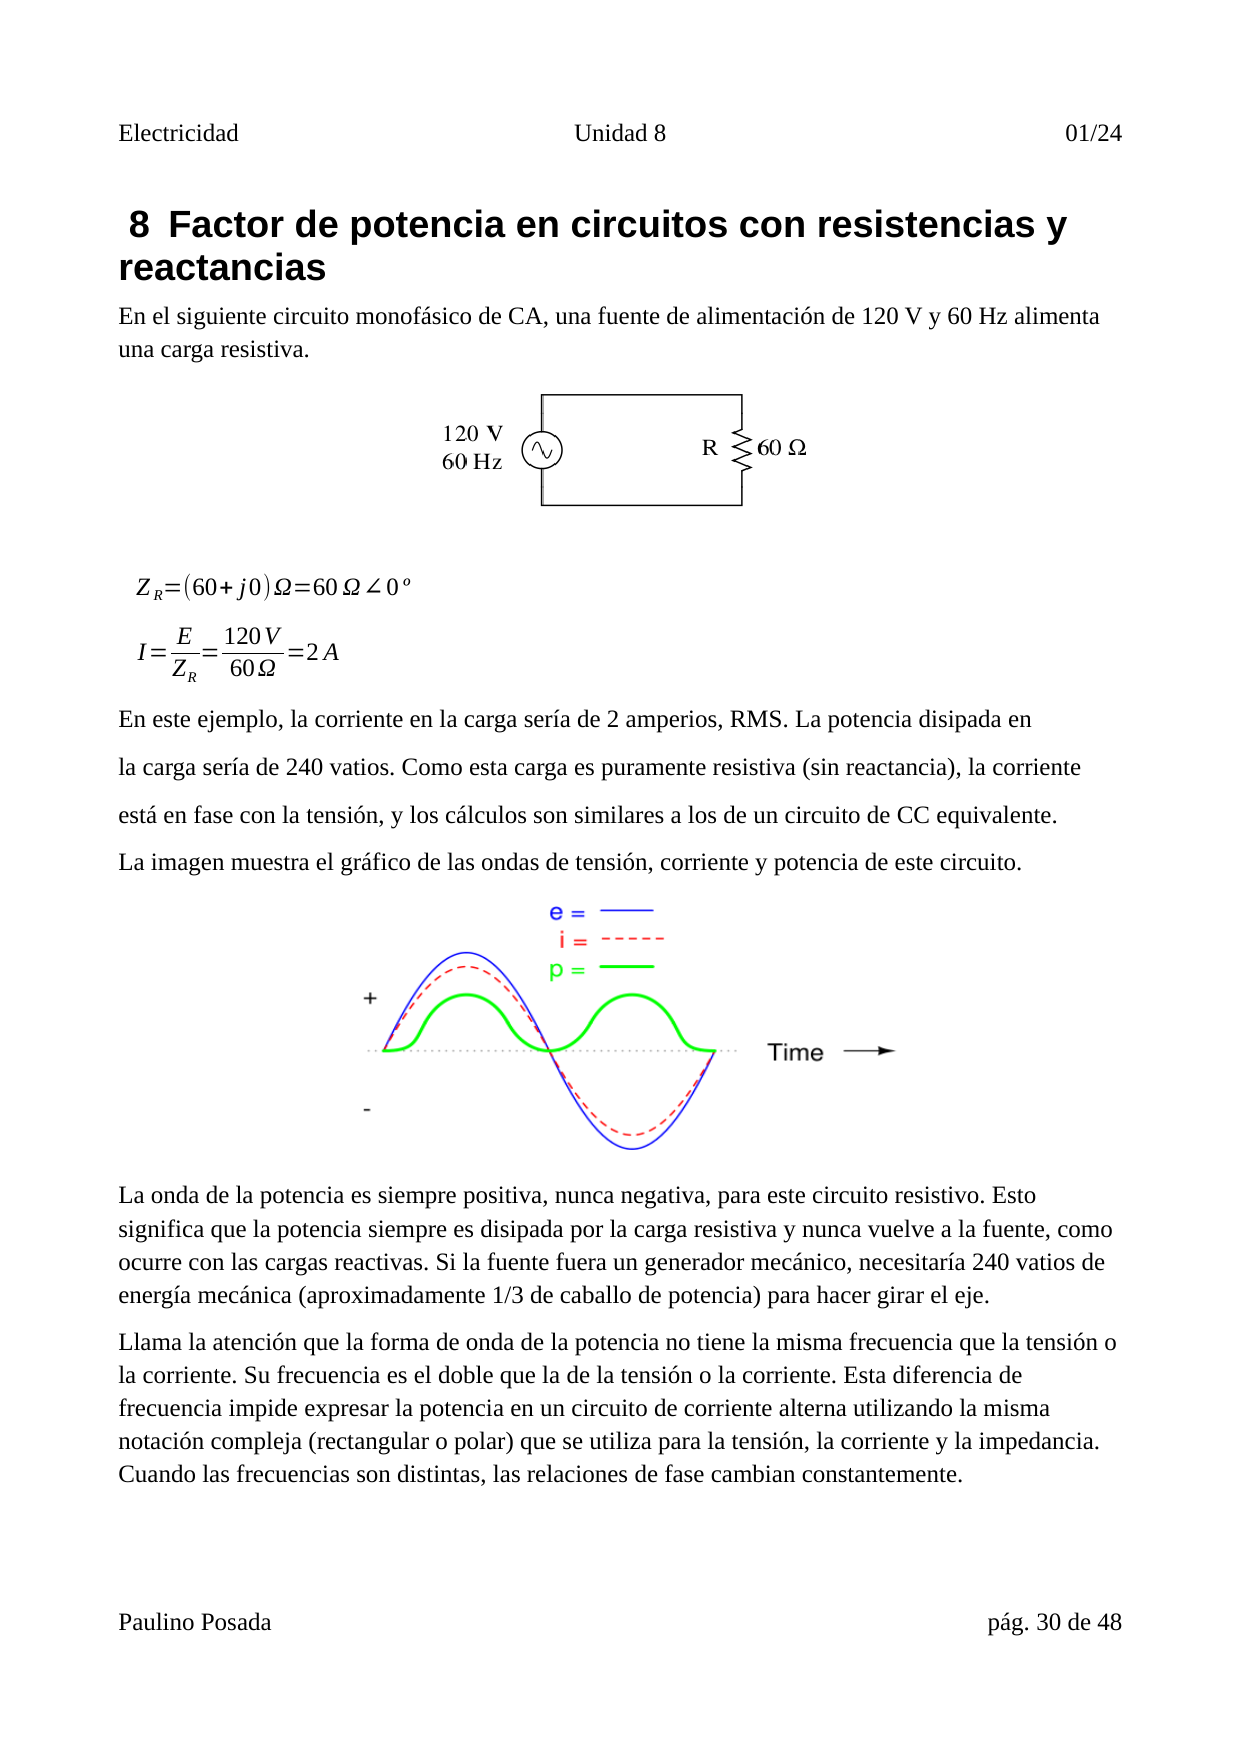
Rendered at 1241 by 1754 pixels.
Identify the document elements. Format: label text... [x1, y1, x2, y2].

text La imagen muestra el gráfico de las ondas de tensión, corriente y potencia de este circuito. [118, 847, 1122, 876]
picture [428, 381, 812, 518]
text está en fase con la tensión, y los cálculos son similares a los de un circuito de CC equivalente. [118, 800, 1122, 828]
text Llama la atención que la forma de onda de la potencia no tiene la misma frecuencia que la tensión o la corriente. Su frecuencia es el doble que la de la tensión o la corriente. Esta diferencia de frecuencia impide expresar la potencia en un circuito de corriente alterna utilizando la misma notación compleja (rectangular o polar) que se utiliza para la tensión, la corriente y la impedancia. Cuando las frecuencias son distintas, las relaciones de fase cambian constantemente. [118, 1327, 1122, 1488]
text En este ejemplo, la corriente en la carga sería de 2 amperios, RMS. La potencia disipada en [118, 704, 1122, 733]
text la carga sería de 240 vatios. Como esta carga es puramente resistiva (sin reactancia), la corriente [118, 752, 1122, 781]
picture [338, 895, 902, 1159]
text La onda de la potencia es siempre positiva, nunca negativa, para este circuito resistivo. Esto significa que la potencia siempre es disipada por la carga resistiva y nunca vuelve a la fuente, como ocurre con las cargas reactivas. Si la fuente fuera un generador mecánico, necesitaría 240 vatios de energía mecánica (aproximadamente 1/3 de caballo de potencia) para hacer girar el eje. [118, 1181, 1122, 1308]
text En el siguiente circuito monofásico de CA, una fuente de alimentación de 120 V y 60 Hz alimenta una carga resistiva. [118, 301, 1122, 363]
subtitle Factor de potencia en circuitos con resistencias y reactancias [118, 201, 1122, 289]
